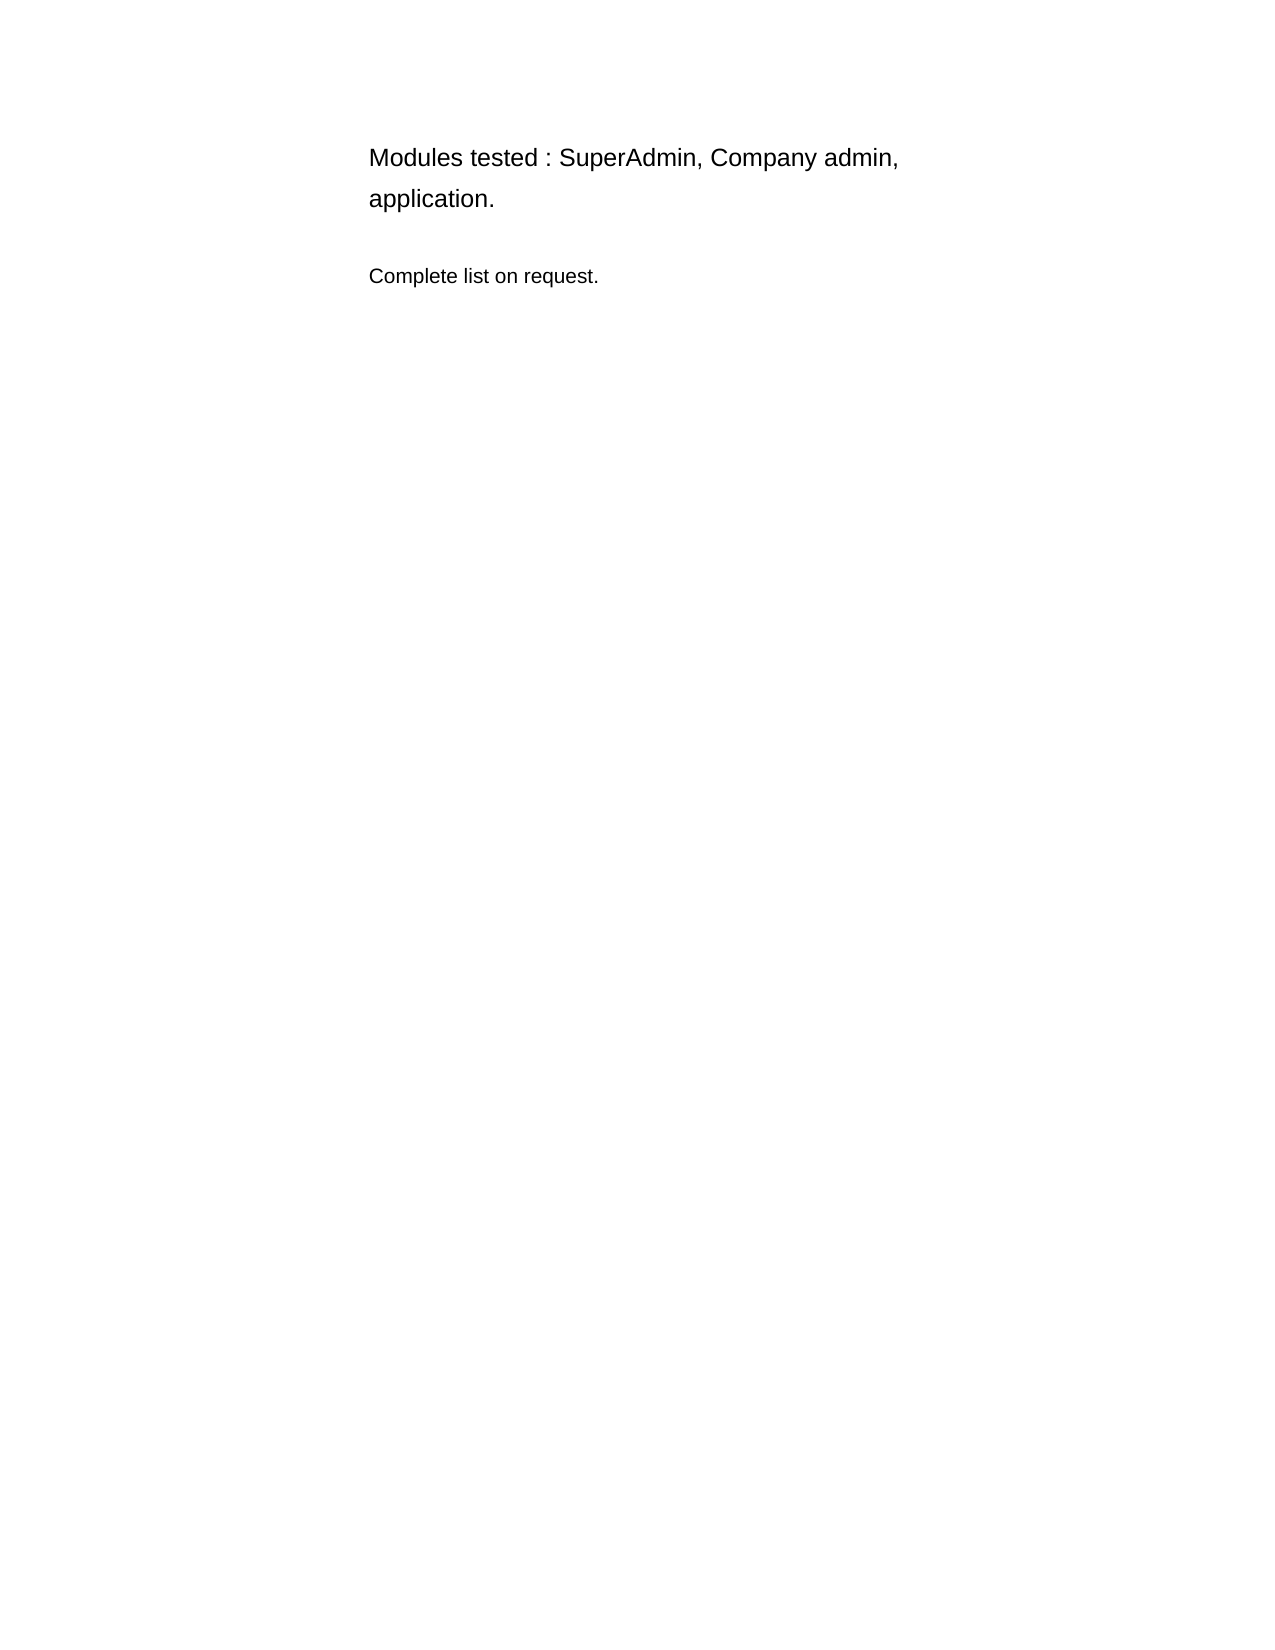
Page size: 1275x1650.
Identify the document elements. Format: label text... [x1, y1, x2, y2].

text Modules tested : SuperAdmin, Company admin, application. [369, 143, 900, 213]
text Complete list on request. [369, 264, 900, 288]
